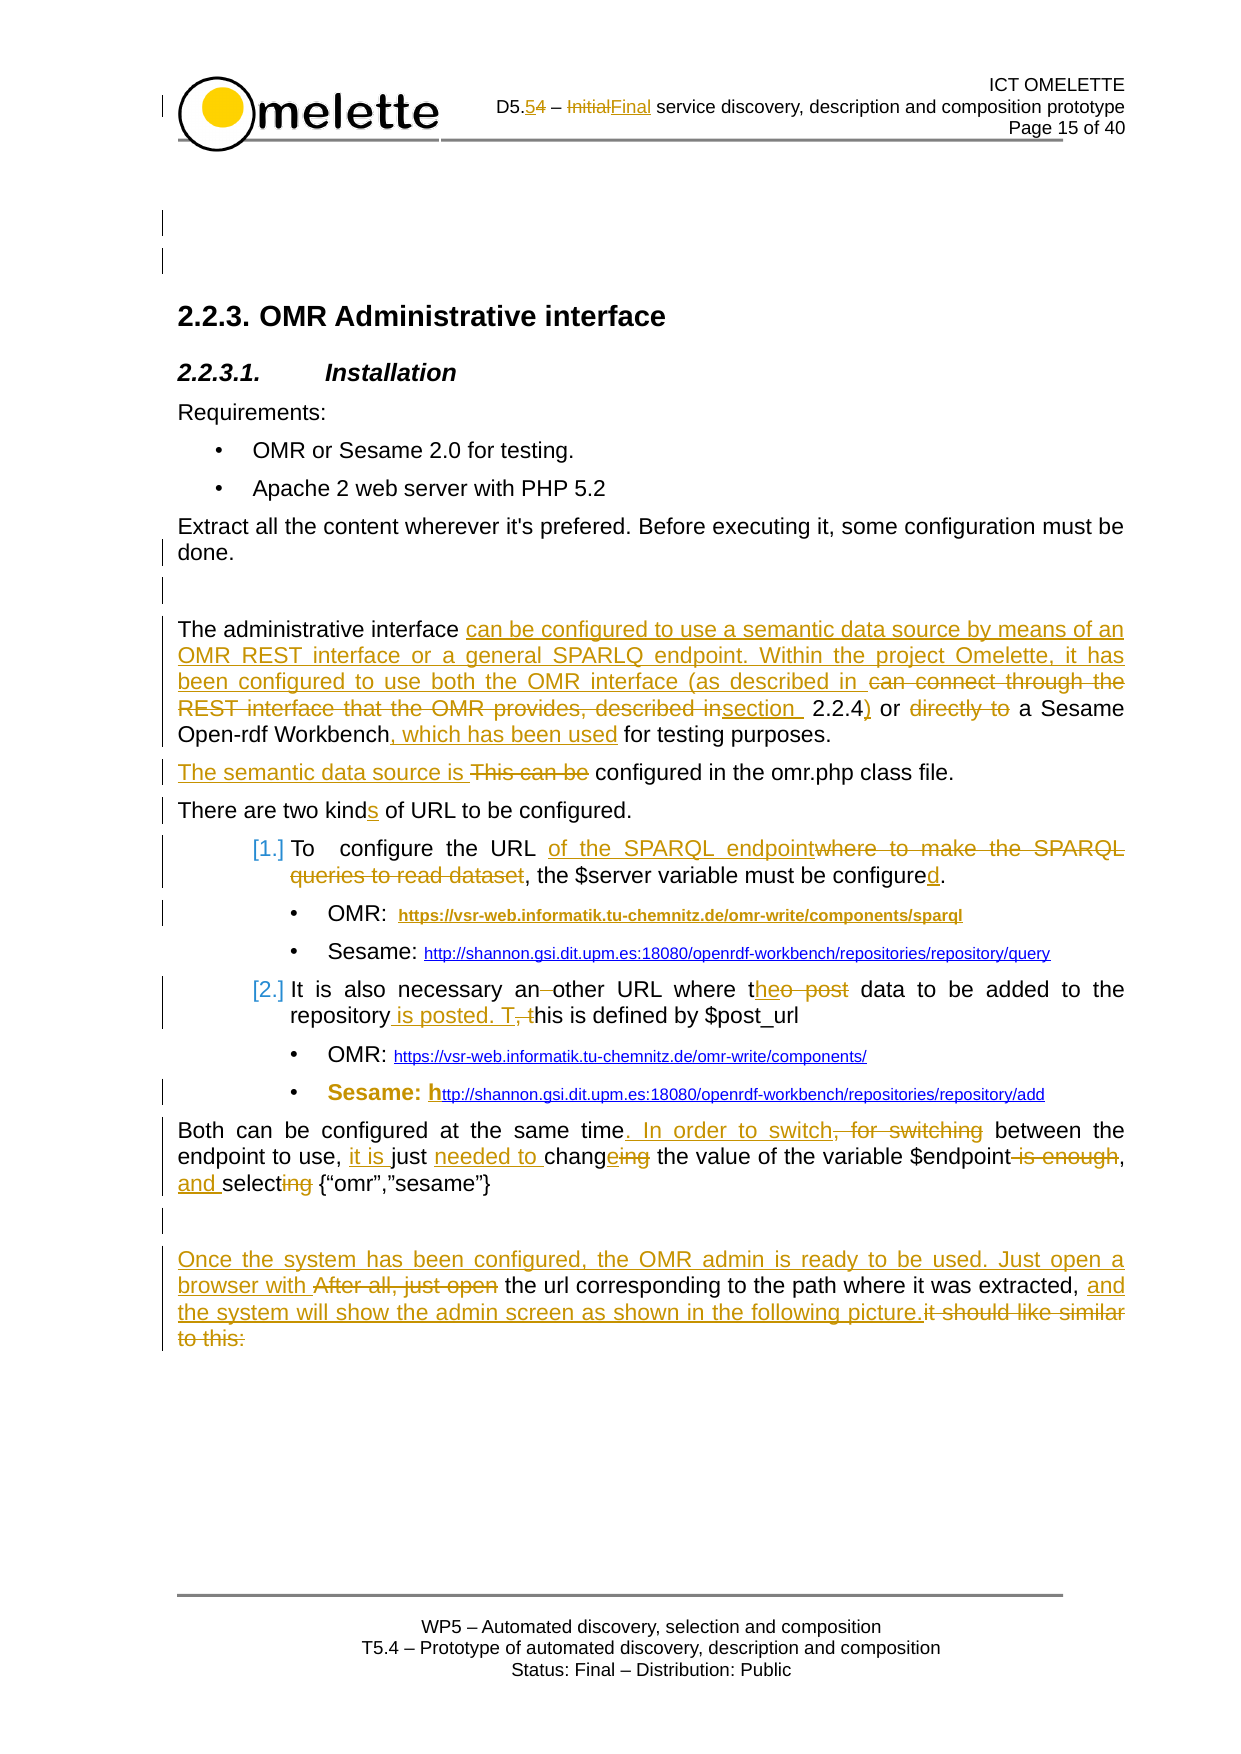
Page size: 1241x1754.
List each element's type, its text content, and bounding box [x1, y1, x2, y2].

text Extract all the content wherever it's prefered. Before executing it, some configuration must be done. [177, 513, 1125, 604]
list OMR or Sesame 2.0 for testing. [215, 437, 1125, 463]
text Both can be configured at the same time. In order to switch between the endpoint to use, it is just needed to change the value of the variable $endpoint, and select {“omr”,”sesame”} [177, 1117, 1125, 1196]
list It is also necessary another URL where the data to be added to the repository is posted. This is defined by $post_url [252, 976, 1125, 1029]
list OMR: https://vsr-web.informatik.tu-chemnitz.de/omr-write/components/sparql [290, 900, 1125, 926]
text Requirements: [177, 398, 1125, 425]
subtitle Installation [177, 358, 1125, 387]
text The semantic data source is configured in the omr.php class file. [177, 759, 1125, 785]
text The administrative interface can be configured to use a semantic data source by means of an OMR REST interface or a general SPARLQ endpoint. Within the project Omelette, it has been configured to use both the OMR interface (as described in section 2.2.4) or a Sesame Open-rdf Workbench, which has been used for testing purposes. [177, 666, 1125, 747]
text There are two kinds of URL to be configured. [177, 797, 1125, 823]
list Apache 2 web server with PHP 5.2 [215, 475, 1125, 501]
list To configure the URL of the SPARQL endpoint, the $server variable must be configured. [252, 835, 1125, 888]
picture [178, 76, 439, 152]
list Sesame: http://shannon.gsi.dit.upm.es:18080/openrdf-workbench/repositories/repository/add [290, 1079, 1125, 1105]
text Once the system has been configured, the OMR admin is ready to be used. Just open a browser with the url corresponding to the path where it was extracted, and the system will show the admin screen as shown in the following picture. [177, 1270, 1125, 1351]
list OMR: https://vsr-web.informatik.tu-chemnitz.de/omr-write/components/ [290, 1041, 1125, 1067]
list Sesame: http://shannon.gsi.dit.upm.es:18080/openrdf-workbench/repositories/repository/query [290, 938, 1125, 964]
text The administrative interface can be configured to use a semantic data source by means of an OMR REST interface or a general SPARLQ endpoint. Within the project Omelette, it has been configured to use both the OMR interface (as described in section 2.2.4) or a Sesame Open-rdf Workbench, which has been used for testing purposes. [177, 616, 1125, 665]
text Once the system has been configured, the OMR admin is ready to be used. Just open a browser with the url corresponding to the path where it was extracted, and the system will show the admin screen as shown in the following picture. [177, 1246, 1125, 1269]
subtitle OMR Administrative interface [177, 299, 1125, 333]
